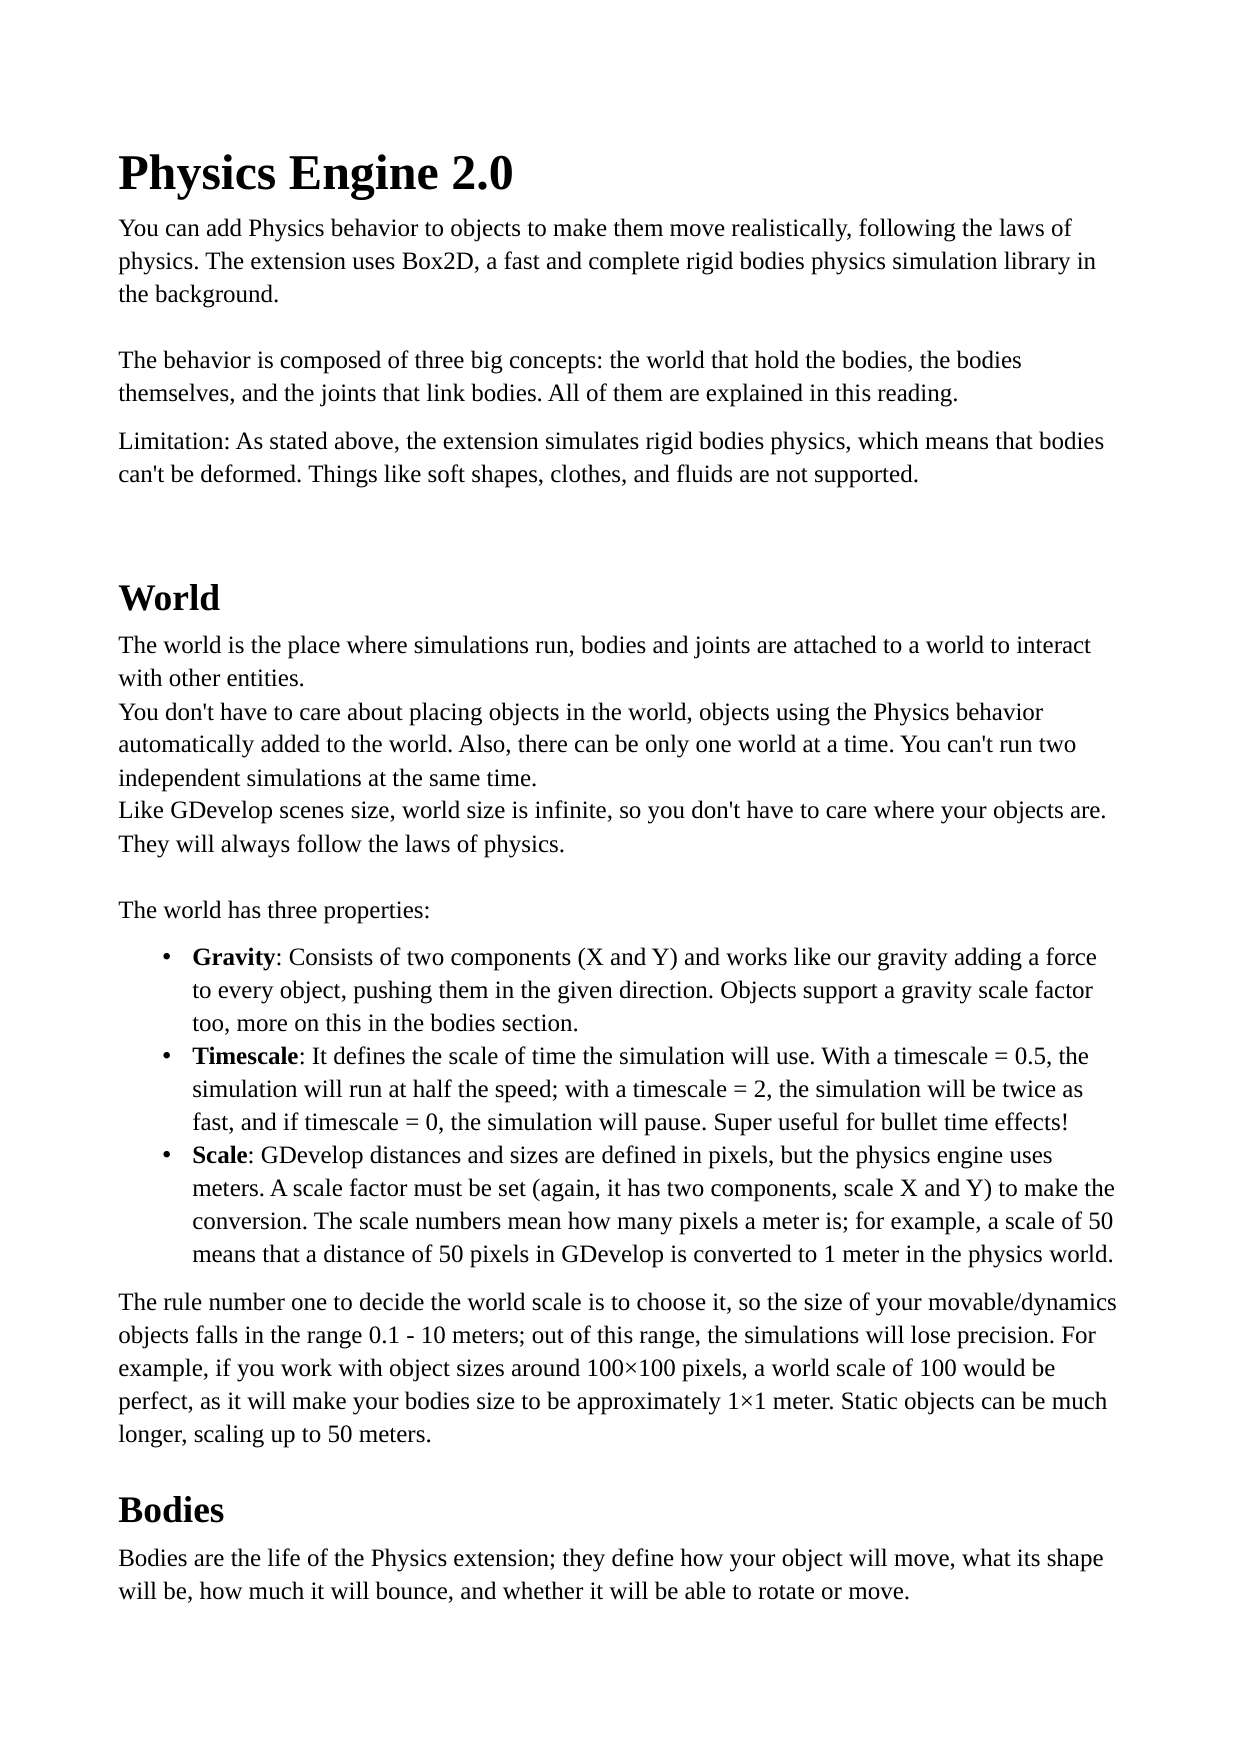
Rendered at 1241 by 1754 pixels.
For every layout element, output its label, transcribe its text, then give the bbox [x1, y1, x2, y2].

text The world is the place where simulations run, bodies and joints are attached to a world to interact with other entities. You don't have to care about placing objects in the world, objects using the Physics behavior automatically added to the world. Also, there can be only one world at a time. You can't run two independent simulations at the same time. Like GDevelop scenes size, world size is infinite, so you don't have to care where your objects are. They will always follow the laws of physics. The world has three properties: [118, 631, 1122, 923]
text Limitation: As stated above, the extension simulates rigid bodies physics, which means that bodies can't be deformed. Things like soft shapes, clothes, and fluids are not supported. [118, 426, 1122, 488]
text The rule number one to decide the world scale is to choose it, so the size of your movable/dynamics objects falls in the range 0.1 - 10 meters; out of this range, the simulations will lose precision. For example, if you work with object sizes around 100×100 pixels, a world scale of 100 would be perfect, as it will make your bodies size to be approximately 1×1 meter. Static objects can be much longer, scaling up to 50 meters. [118, 1287, 1122, 1448]
list Gravity: Consists of two components (X and Y) and works like our gravity adding a force to every object, pushing them in the given direction. Objects support a gravity scale factor too, more on this in the bodies section. [162, 942, 1122, 1037]
text Bodies are the life of the Physics extension; they define how your object will move, what its shape will be, how much it will bounce, and whether it will be able to rotate or move. [118, 1543, 1122, 1605]
list Timescale: It defines the scale of time the simulation will use. With a timescale = 0.5, the simulation will run at half the speed; with a timescale = 2, the simulation will be twice as fast, and if timescale = 0, the simulation will pause. Super useful for bullet time effects! [162, 1041, 1122, 1136]
text You can add Physics behavior to objects to make them move realistically, following the laws of physics. The extension uses Box2D, a fast and complete rigid bodies physics simulation library in the background. The behavior is composed of three big concepts: the world that hold the bodies, the bodies themselves, and the joints that link bodies. All of them are explained in this reading. [118, 213, 1122, 407]
list Scale: GDevelop distances and sizes are defined in pixels, but the physics engine uses meters. A scale factor must be set (again, it has two components, scale X and Y) to make the conversion. The scale numbers mean how many pixels a meter is; for example, a scale of 50 means that a distance of 50 pixels in GDevelop is converted to 1 meter in the physics world. [162, 1140, 1122, 1268]
subtitle Bodies [118, 1488, 1122, 1531]
subtitle Physics Engine 2.0 [118, 143, 1122, 201]
subtitle World [118, 575, 1122, 618]
